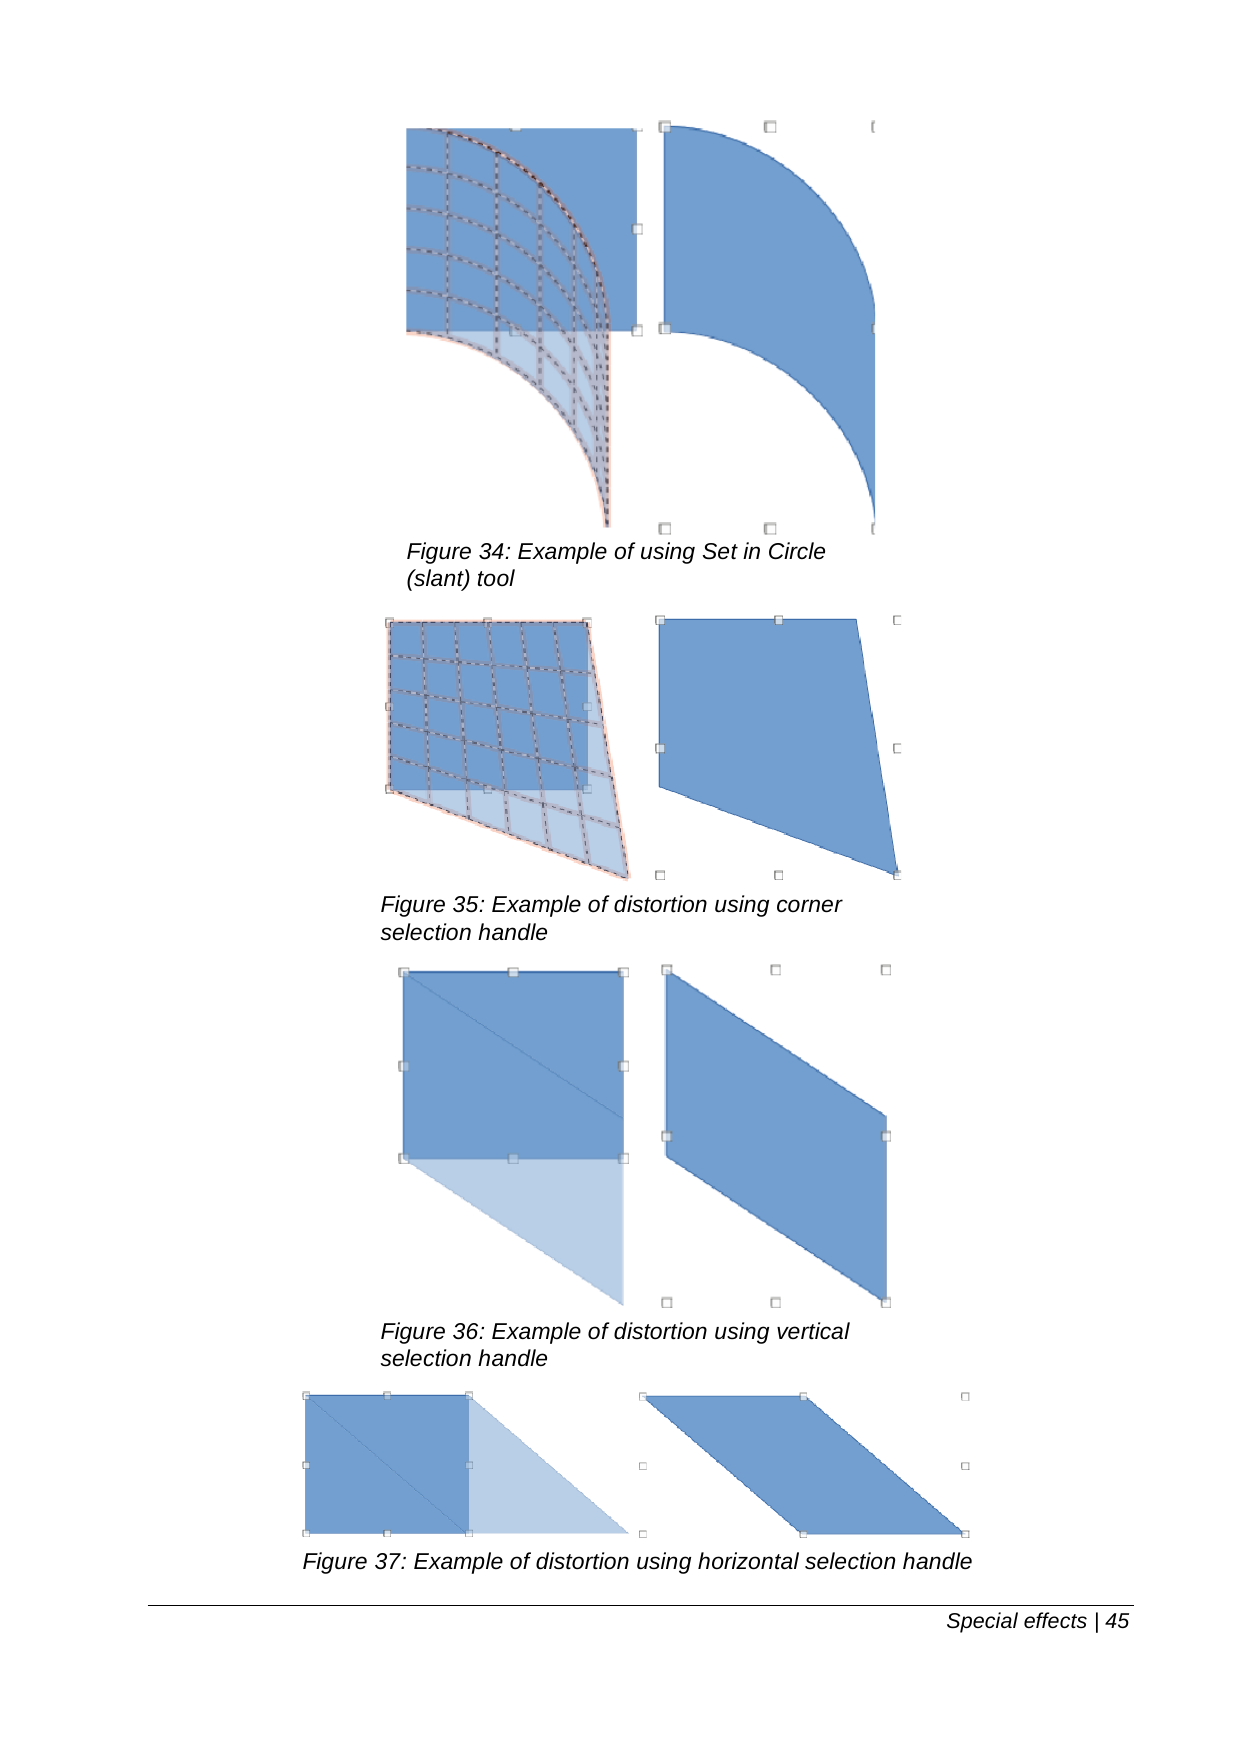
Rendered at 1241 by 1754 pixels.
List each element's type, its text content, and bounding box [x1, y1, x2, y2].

text Figure 37: Example of distortion using horizontal selection handle [302, 1547, 979, 1574]
picture [380, 603, 902, 891]
picture [406, 118, 876, 538]
picture [380, 956, 902, 1318]
picture [302, 1383, 980, 1547]
text Figure 35: Example of distortion using corner selection handle [380, 891, 901, 945]
text Figure 34: Example of using Set in Circle (slant) tool [406, 538, 875, 591]
text Figure 36: Example of distortion using vertical selection handle [380, 1318, 901, 1371]
